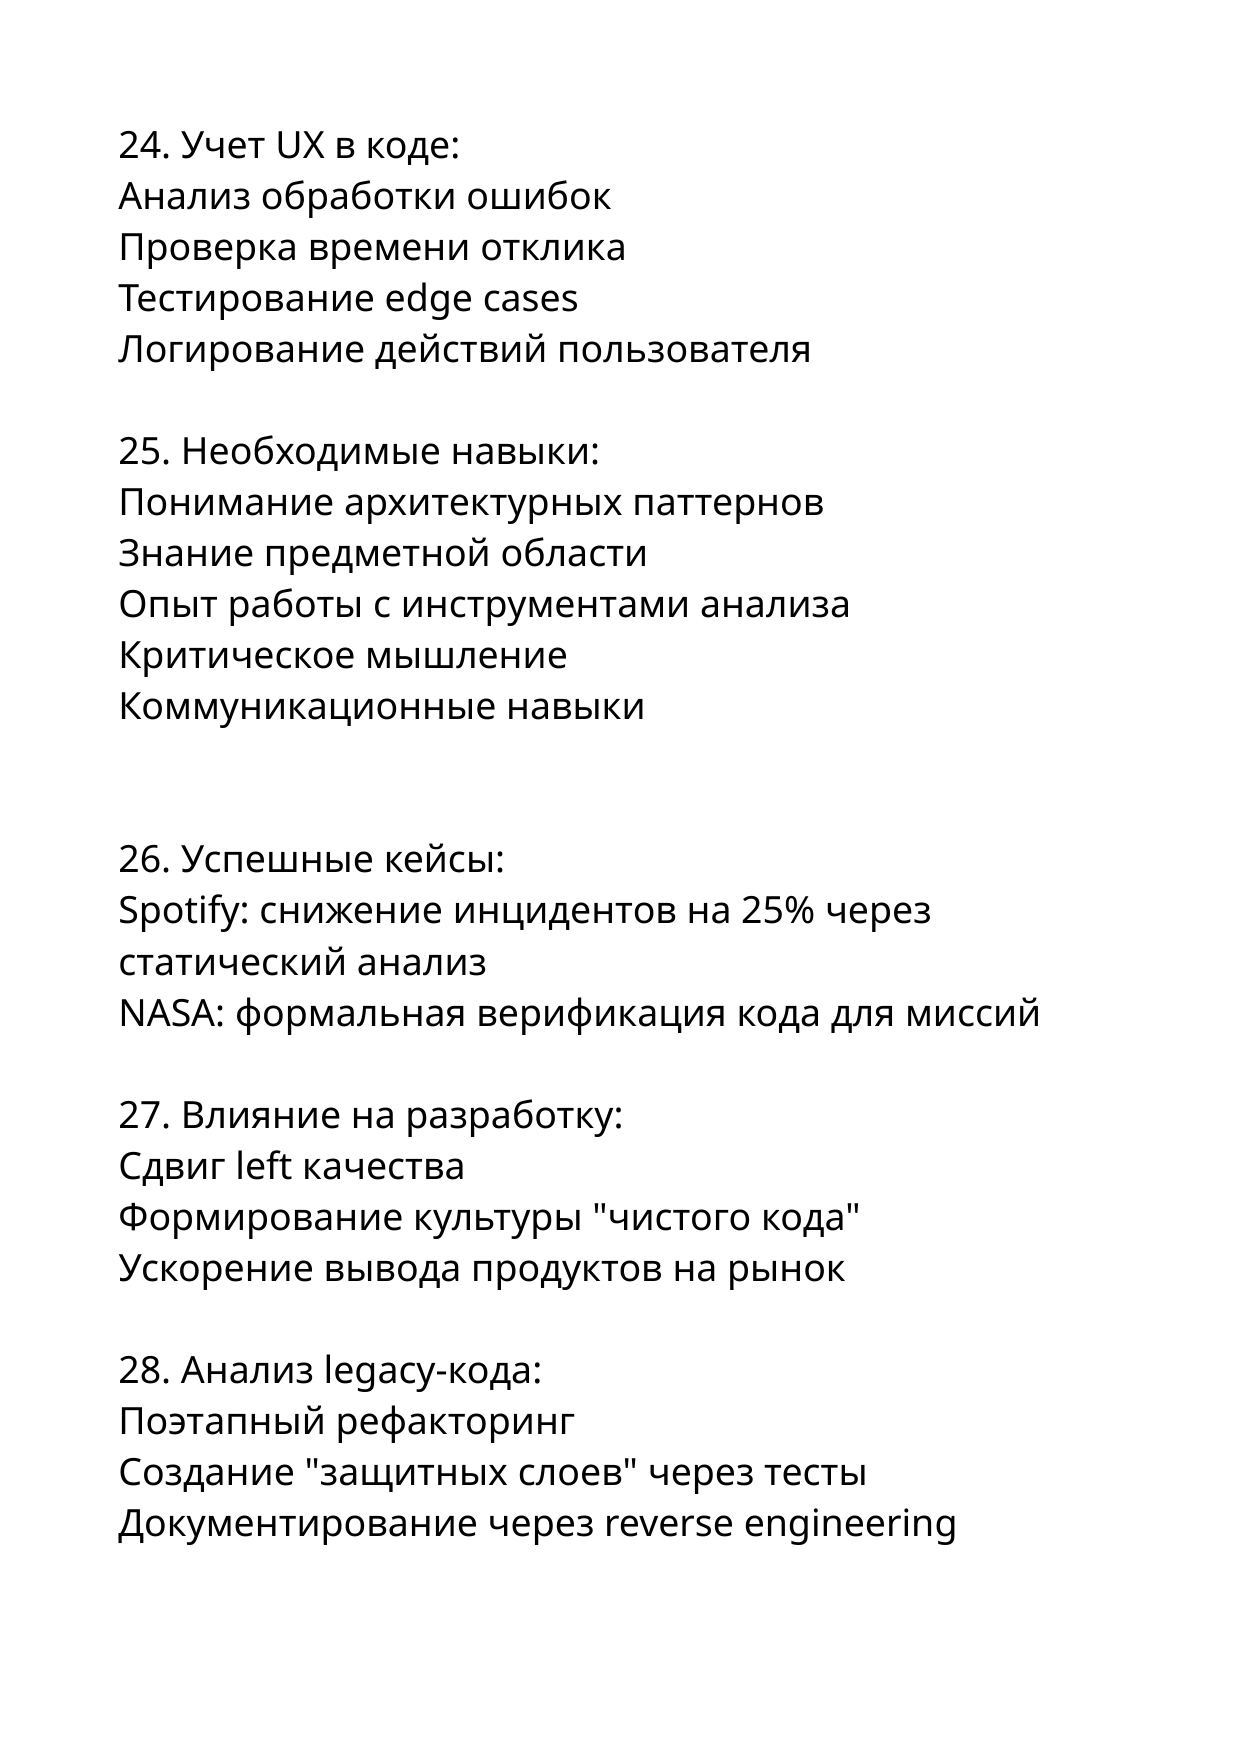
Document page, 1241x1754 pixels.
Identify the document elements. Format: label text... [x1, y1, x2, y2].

text 27. Влияние на разработку: [118, 1088, 1122, 1139]
text 25. Необходимые навыки: [118, 424, 1122, 475]
text NASA: формальная верификация кода для миссий [118, 986, 1122, 1037]
text Логирование действий пользователя [118, 322, 1122, 373]
text Анализ обработки ошибок [118, 169, 1122, 220]
text Знание предметной области [118, 526, 1122, 577]
text Коммуникационные навыки [118, 679, 1122, 731]
text Критическое мышление [118, 628, 1122, 679]
text 24. Учет UX в коде: [118, 118, 1122, 169]
text Ускорение вывода продуктов на рынок [118, 1241, 1122, 1292]
text 26. Успешные кейсы: [118, 833, 1122, 884]
text Создание "защитных слоев" через тесты [118, 1445, 1122, 1496]
text Документирование через reverse engineering [118, 1496, 1122, 1547]
text Поэтапный рефакторинг [118, 1394, 1122, 1445]
text Опыт работы с инструментами анализа [118, 577, 1122, 628]
text Понимание архитектурных паттернов [118, 475, 1122, 526]
text Проверка времени отклика [118, 220, 1122, 271]
text Формирование культуры "чистого кода" [118, 1190, 1122, 1241]
text Spotify: снижение инцидентов на 25% через статический анализ [118, 884, 1122, 986]
text Сдвиг left качества [118, 1139, 1122, 1190]
text 28. Анализ legacy-кода: [118, 1343, 1122, 1394]
text Тестирование edge cases [118, 271, 1122, 322]
